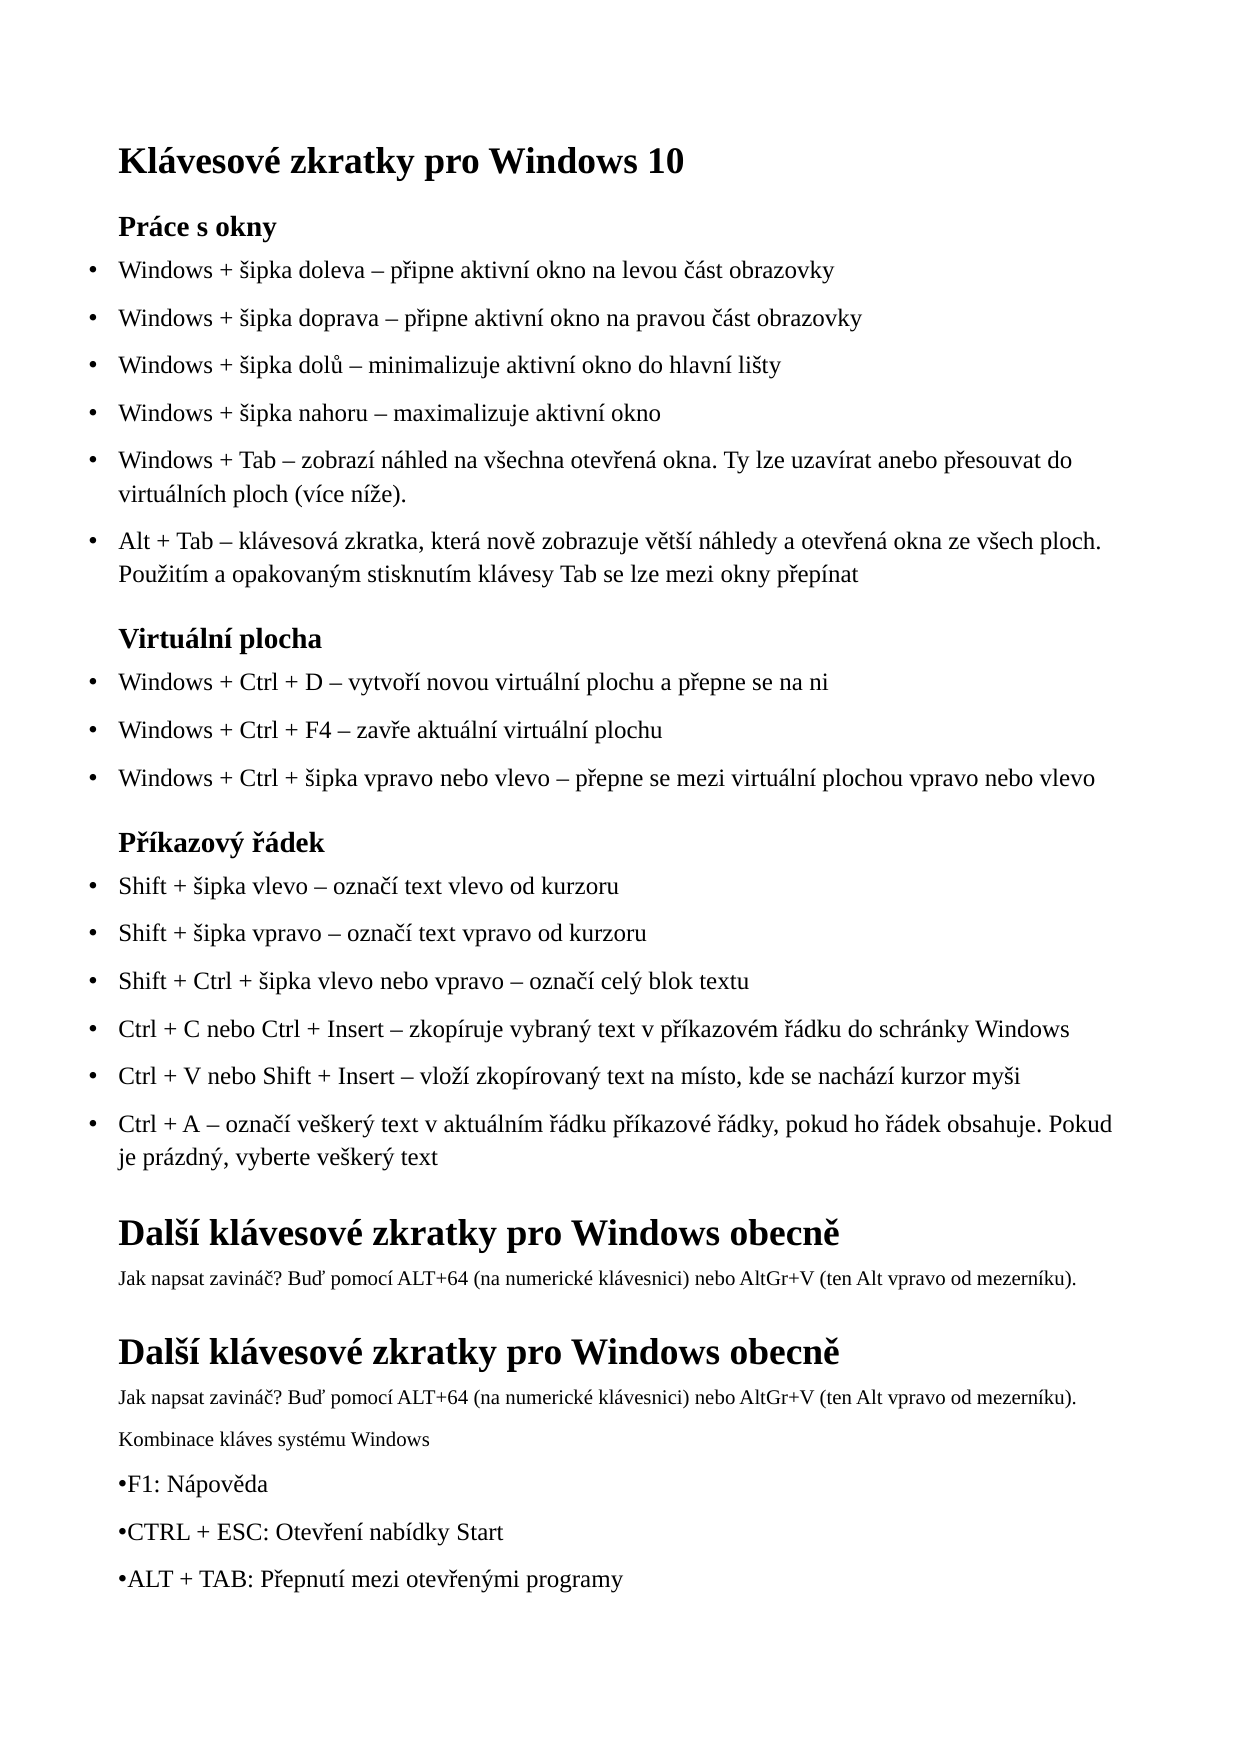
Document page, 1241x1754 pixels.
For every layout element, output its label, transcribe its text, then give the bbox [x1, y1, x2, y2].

list ALT + TAB: Přepnutí mezi otevřenými programy [118, 1564, 1122, 1593]
list Ctrl + C nebo Ctrl + Insert – zkopíruje vybraný text v příkazovém řádku do schránky Windows [118, 1014, 1122, 1042]
subtitle Další klávesové zkratky pro Windows obecně [118, 1329, 1122, 1372]
subtitle Virtuální plocha [118, 621, 1122, 655]
list Shift + šipka vpravo – označí text vpravo od kurzoru [118, 918, 1122, 947]
list Windows + šipka doleva – připne aktivní okno na levou část obrazovky [118, 255, 1122, 284]
text Kombinace kláves systému Windows [118, 1427, 1122, 1451]
list Windows + šipka doprava – připne aktivní okno na pravou část obrazovky [118, 303, 1122, 332]
subtitle Práce s okny [118, 209, 1122, 243]
list Ctrl + V nebo Shift + Insert – vloží zkopírovaný text na místo, kde se nachází kurzor myši [118, 1061, 1122, 1090]
list Shift + Ctrl + šipka vlevo nebo vpravo – označí celý blok textu [118, 966, 1122, 995]
list F1: Nápověda [118, 1469, 1122, 1498]
text Jak napsat zavináč? Buď pomocí ALT+64 (na numerické klávesnici) nebo AltGr+V (ten Alt vpravo od mezerníku). [118, 1385, 1122, 1409]
subtitle Příkazový řádek [118, 825, 1122, 858]
list Windows + Ctrl + F4 – zavře aktuální virtuální plochu [118, 715, 1122, 744]
subtitle Další klávesové zkratky pro Windows obecně [118, 1210, 1122, 1253]
text Jak napsat zavináč? Buď pomocí ALT+64 (na numerické klávesnici) nebo AltGr+V (ten Alt vpravo od mezerníku). [118, 1266, 1122, 1290]
list CTRL + ESC: Otevření nabídky Start [118, 1517, 1122, 1545]
list Windows + šipka dolů – minimalizuje aktivní okno do hlavní lišty [118, 350, 1122, 379]
list Windows + Ctrl + šipka vpravo nebo vlevo – přepne se mezi virtuální plochou vpravo nebo vlevo [118, 763, 1122, 791]
list Windows + Ctrl + D – vytvoří novou virtuální plochu a přepne se na ni [118, 667, 1122, 696]
list Shift + šipka vlevo – označí text vlevo od kurzoru [118, 871, 1122, 900]
list Alt + Tab – klávesová zkratka, která nově zobrazuje větší náhledy a otevřená okna ze všech ploch. Použitím a opakovaným stisknutím klávesy Tab se lze mezi okny přepínat [118, 526, 1122, 588]
list Ctrl + A – označí veškerý text v aktuálním řádku příkazové řádky, pokud ho řádek obsahuje. Pokud je prázdný, vyberte veškerý text [118, 1109, 1122, 1171]
subtitle Klávesové zkratky pro Windows 10 [118, 139, 1122, 182]
list Windows + Tab – zobrazí náhled na všechna otevřená okna. Ty lze uzavírat anebo přesouvat do virtuálních ploch (více níže). [118, 446, 1122, 507]
list Windows + šipka nahoru – maximalizuje aktivní okno [118, 398, 1122, 427]
